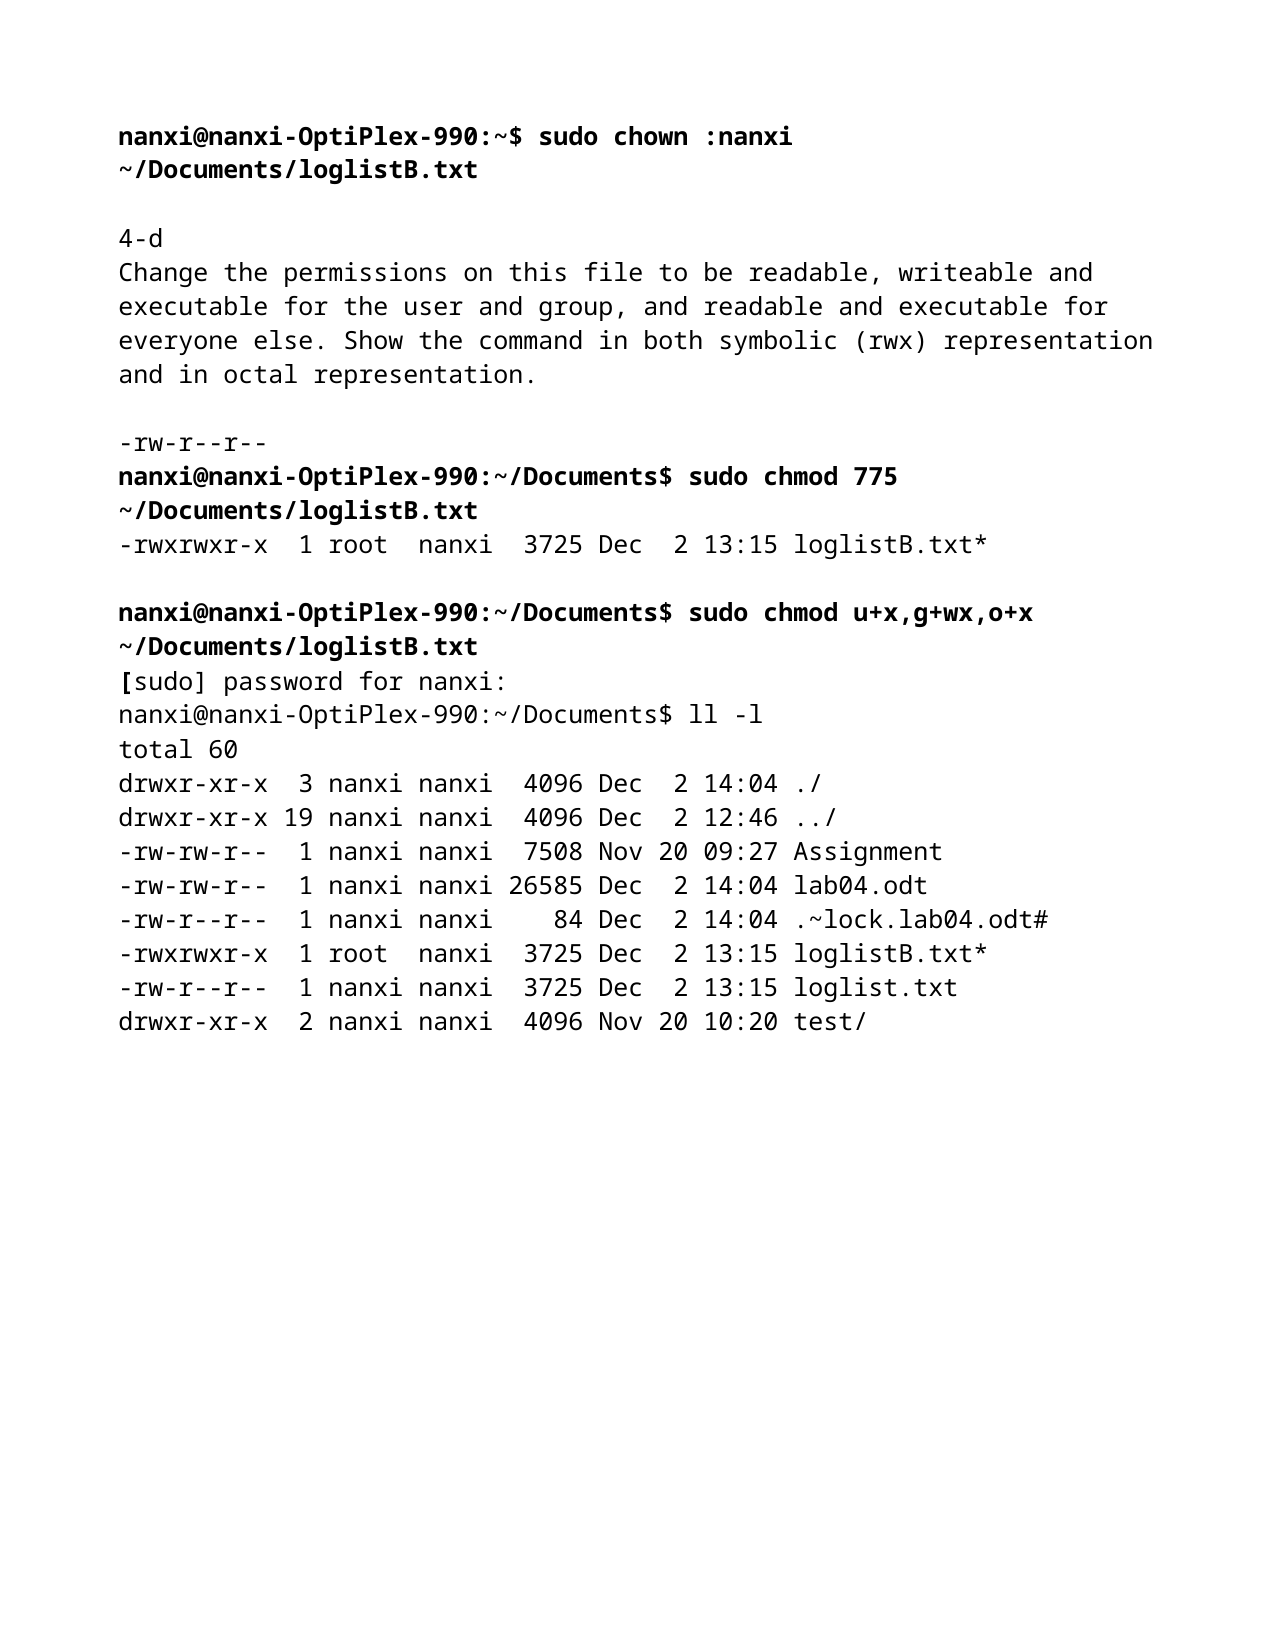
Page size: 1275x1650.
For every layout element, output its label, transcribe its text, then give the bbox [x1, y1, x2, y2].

text nanxi@nanxi-OptiPlex-990:~/Documents$ sudo chmod 775 ~/Documents/loglistB.txt [118, 459, 1157, 527]
text drwxr-xr-x 2 nanxi nanxi 4096 Nov 20 10:20 test/ [118, 1004, 1157, 1038]
text total 60 [118, 731, 1157, 765]
text 4-d [118, 220, 1157, 254]
text Change the permissions on this file to be readable, writeable and executable for the user and group, and readable and executable for everyone else. Show the command in both symbolic (rwx) representation and in octal representation. [118, 254, 1157, 391]
text -rwxrwxr-x 1 root nanxi 3725 Dec 2 13:15 loglistB.txt* [118, 936, 1157, 970]
text -rw-r--r-- [118, 425, 1157, 459]
text -rw-r--r-- 1 nanxi nanxi 84 Dec 2 14:04 .~lock.lab04.odt# [118, 902, 1157, 936]
text drwxr-xr-x 19 nanxi nanxi 4096 Dec 2 12:46 ../ [118, 799, 1157, 833]
text nanxi@nanxi-OptiPlex-990:~/Documents$ sudo chmod u+x,g+wx,o+x ~/Documents/loglistB.txt [118, 595, 1157, 663]
text -rwxrwxr-x 1 root nanxi 3725 Dec 2 13:15 loglistB.txt* [118, 527, 1157, 561]
text [sudo] password for nanxi: [118, 663, 1157, 697]
text -rw-rw-r-- 1 nanxi nanxi 7508 Nov 20 09:27 Assignment [118, 833, 1157, 867]
text -rw-rw-r-- 1 nanxi nanxi 26585 Dec 2 14:04 lab04.odt [118, 867, 1157, 902]
text -rw-r--r-- 1 nanxi nanxi 3725 Dec 2 13:15 loglist.txt [118, 970, 1157, 1004]
text drwxr-xr-x 3 nanxi nanxi 4096 Dec 2 14:04 ./ [118, 765, 1157, 799]
text nanxi@nanxi-OptiPlex-990:~$ sudo chown :nanxi ~/Documents/loglistB.txt [118, 118, 1157, 186]
text nanxi@nanxi-OptiPlex-990:~/Documents$ ll -l [118, 697, 1157, 731]
